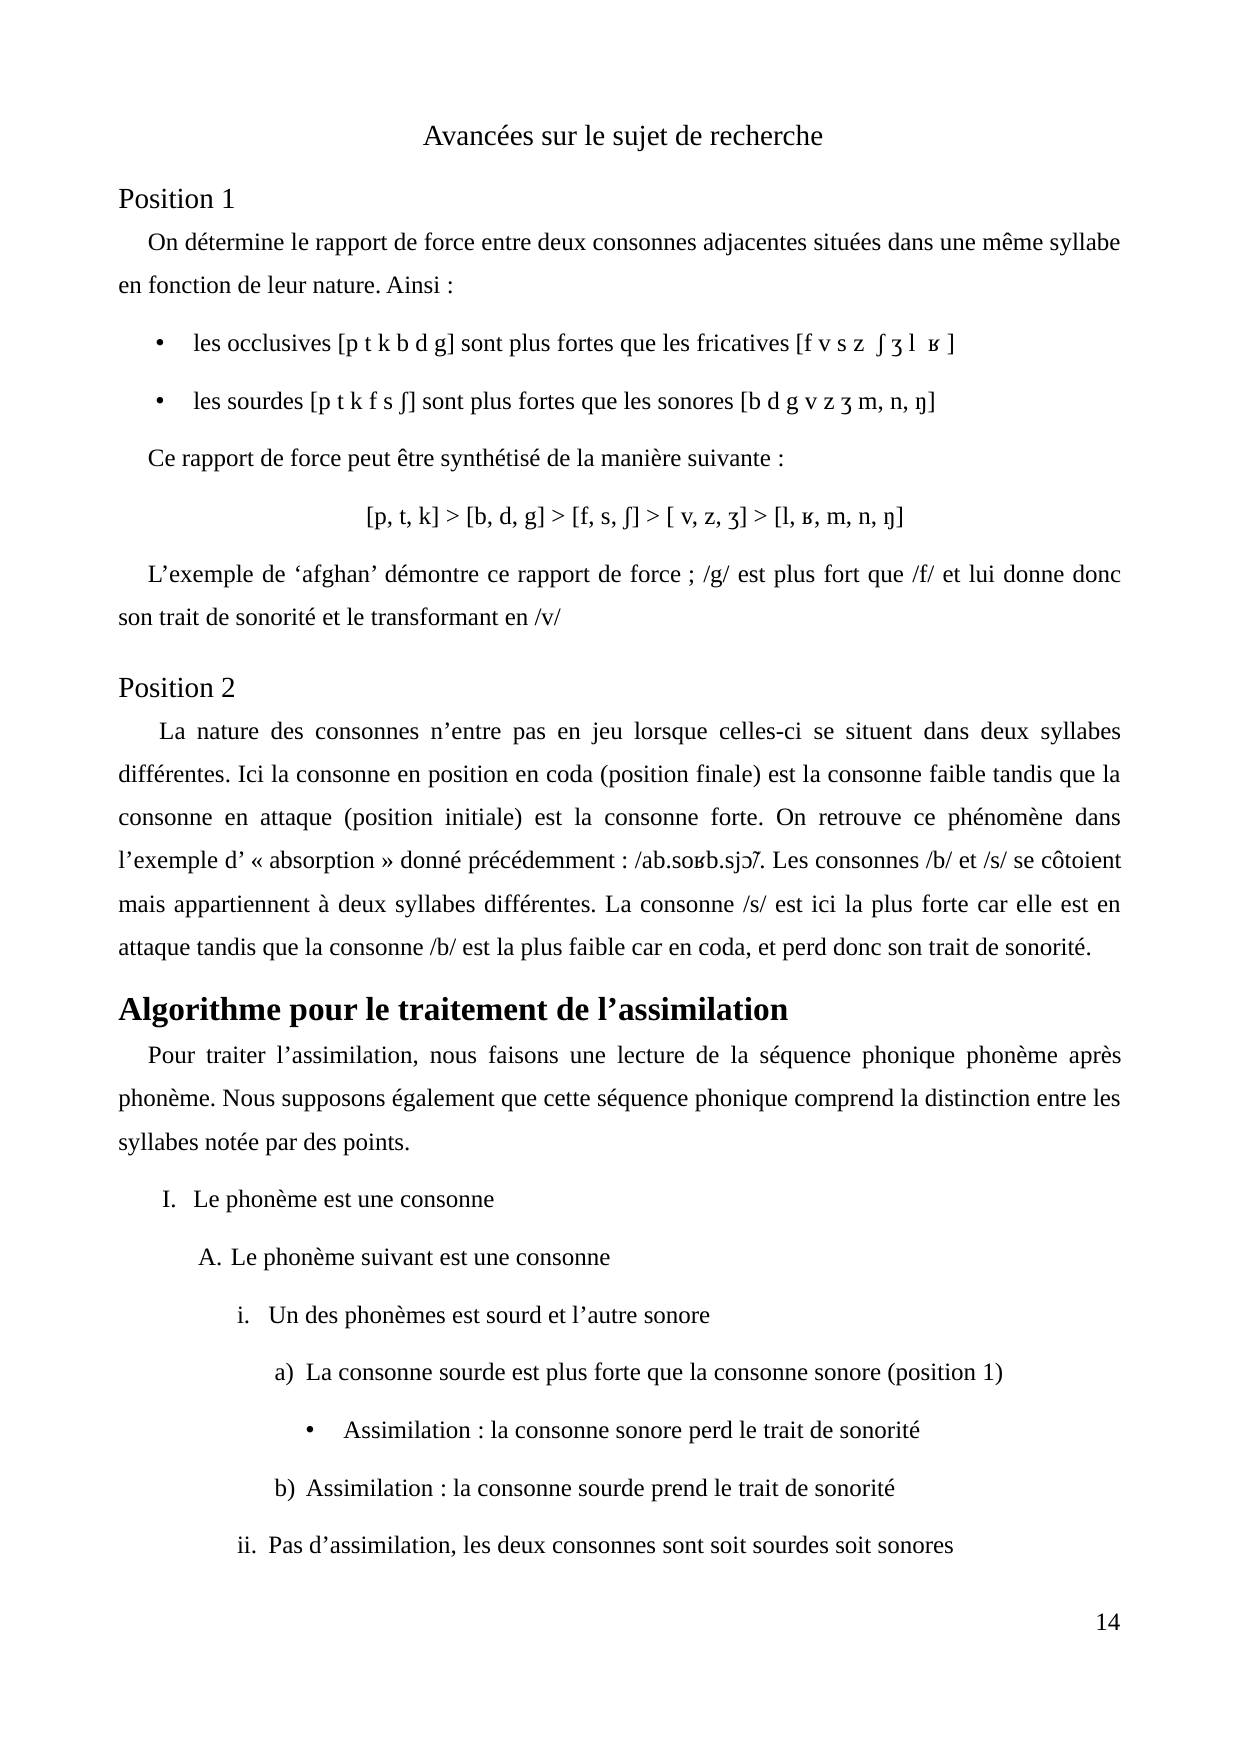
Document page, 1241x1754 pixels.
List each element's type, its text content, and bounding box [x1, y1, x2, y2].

text Ce rapport de force peut être synthétisé de la manière suivante : [118, 443, 1122, 472]
subtitle Position 1 [118, 181, 1122, 215]
list Assimilation : la consonne sonore perd le trait de sonorité [306, 1415, 1122, 1444]
text On détermine le rapport de force entre deux consonnes adjacentes situées dans une même syllabe en fonction de leur nature. Ainsi : [118, 227, 1122, 299]
list les occlusives [p t k b d g] sont plus fortes que les fricatives [f v s z ʃ ʒ l ʁ ] [156, 328, 1122, 357]
list Un des phonèmes est sourd et l’autre sonore [231, 1300, 1122, 1328]
subtitle Position 2 [118, 670, 1122, 704]
list Le phonème est une consonne [156, 1184, 1122, 1213]
text [p, t, k] > [b, d, g] > [f, s, ʃ] > [ v, z, ʒ] > [l, ʁ, m, n, ŋ] [118, 501, 1122, 530]
text La nature des consonnes n’entre pas en jeu lorsque celles-ci se situent dans deux syllabes différentes. Ici la consonne en position en coda (position finale) est la consonne faible tandis que la consonne en attaque (position initiale) est la consonne forte. On retrouve ce phénomène dans l’exemple d’ « absorption » donné précédemment : /ab.soʁb.sjɔ̃/. Les consonnes /b/ et /s/ se côtoient mais appartiennent à deux syllabes différentes. La consonne /s/ est ici la plus forte car elle est en attaque tandis que la consonne /b/ est la plus faible car en coda, et perd donc son trait de sonorité. [118, 716, 1122, 961]
list Le phonème suivant est une consonne [193, 1242, 1122, 1271]
list Assimilation : la consonne sourde prend le trait de sonorité [268, 1473, 1122, 1502]
text L’exemple de ‘afghan’ démontre ce rapport de force ; /g/ est plus fort que /f/ et lui donne donc son trait de sonorité et le transformant en /v/ [118, 559, 1122, 631]
list les sourdes [p t k f s ʃ] sont plus fortes que les sonores [b d g v z ʒ m, n, ŋ] [156, 386, 1122, 414]
subtitle Algorithme pour le traitement de l’assimilation [118, 989, 1122, 1028]
list Pas d’assimilation, les deux consonnes sont soit sourdes soit sonores [231, 1531, 1122, 1559]
text Pour traiter l’assimilation, nous faisons une lecture de la séquence phonique phonème après phonème. Nous supposons également que cette séquence phonique comprend la distinction entre les syllabes notée par des points. [118, 1040, 1122, 1155]
list La consonne sourde est plus forte que la consonne sonore (position 1) [268, 1357, 1122, 1386]
